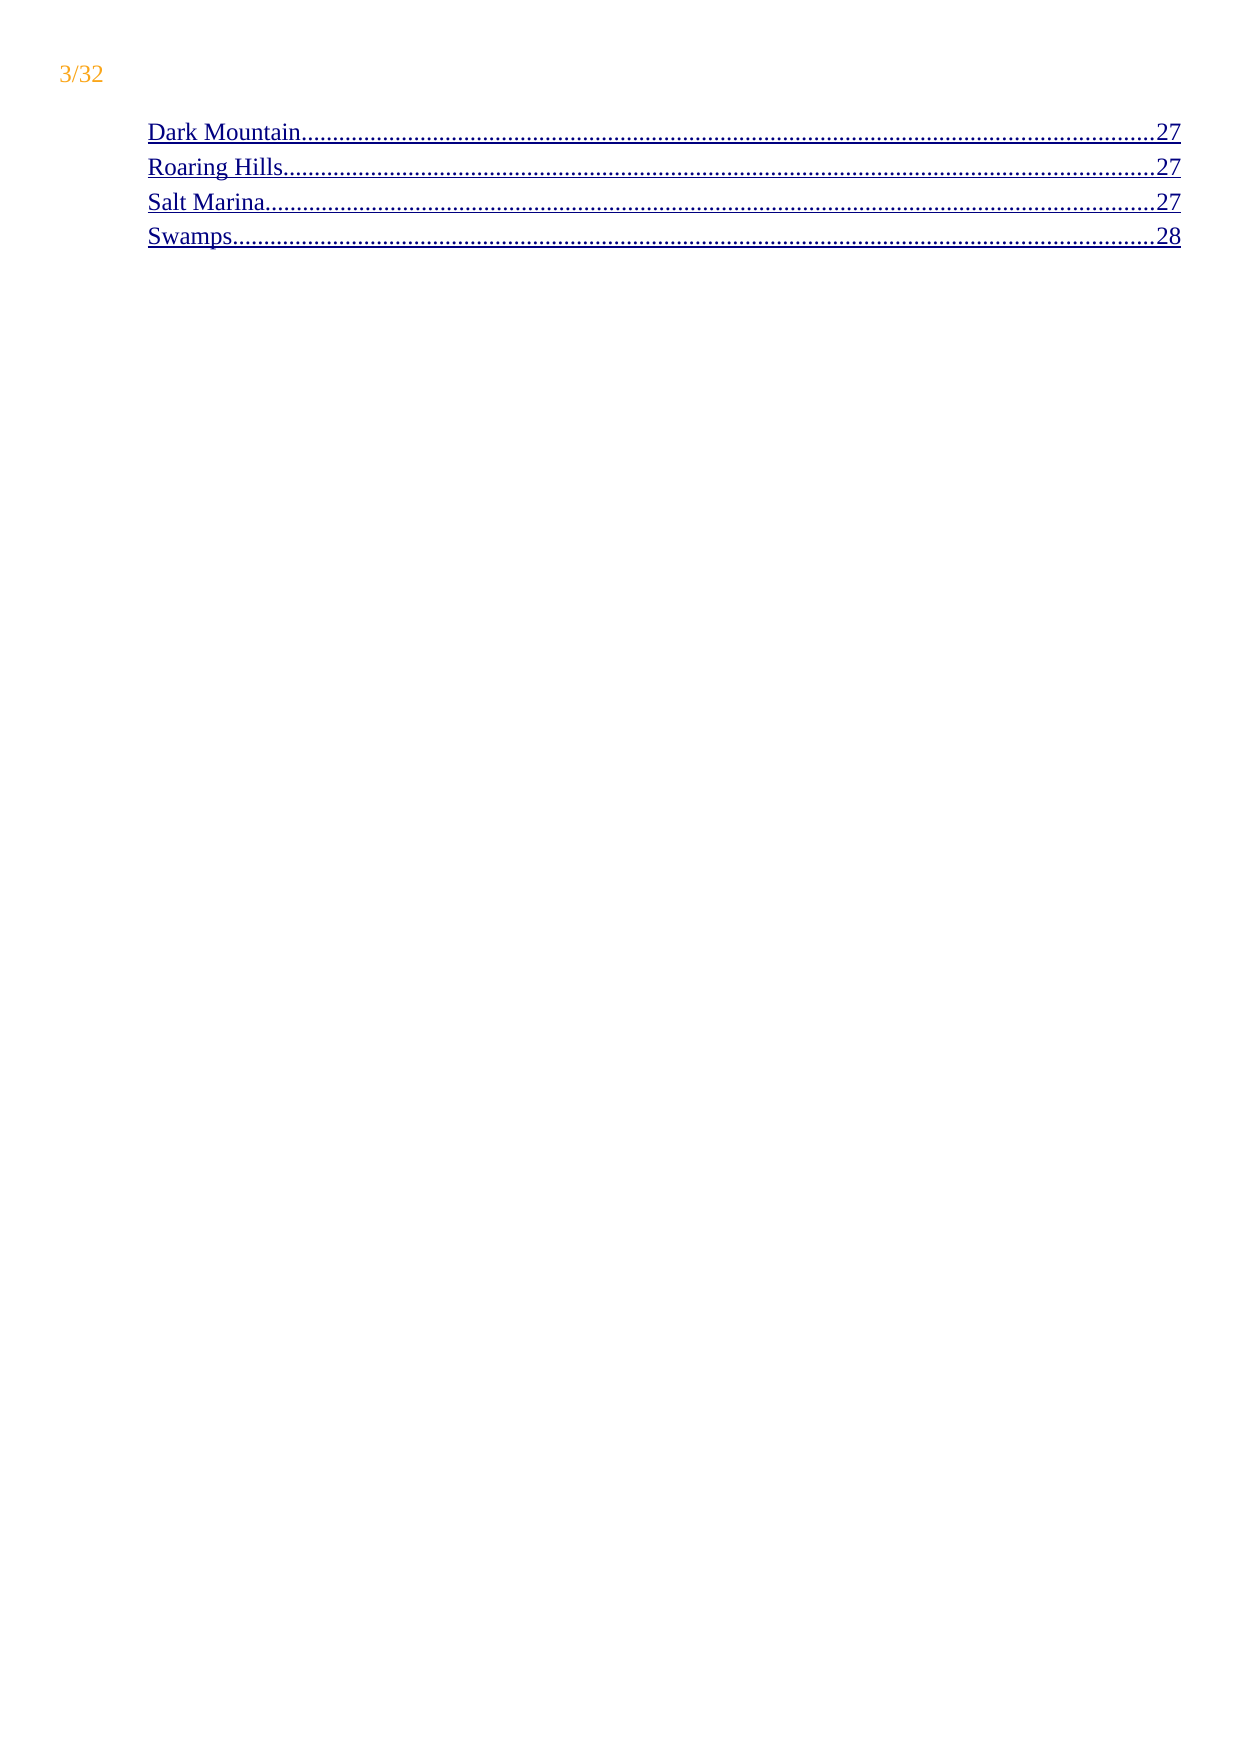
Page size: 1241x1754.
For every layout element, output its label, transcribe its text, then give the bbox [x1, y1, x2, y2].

text Roaring Hills 27 [147, 152, 1181, 177]
text Swamps 28 [147, 221, 1181, 246]
text Dark Mountain 27 [147, 117, 1181, 142]
text Salt Marina 27 [147, 187, 1181, 212]
